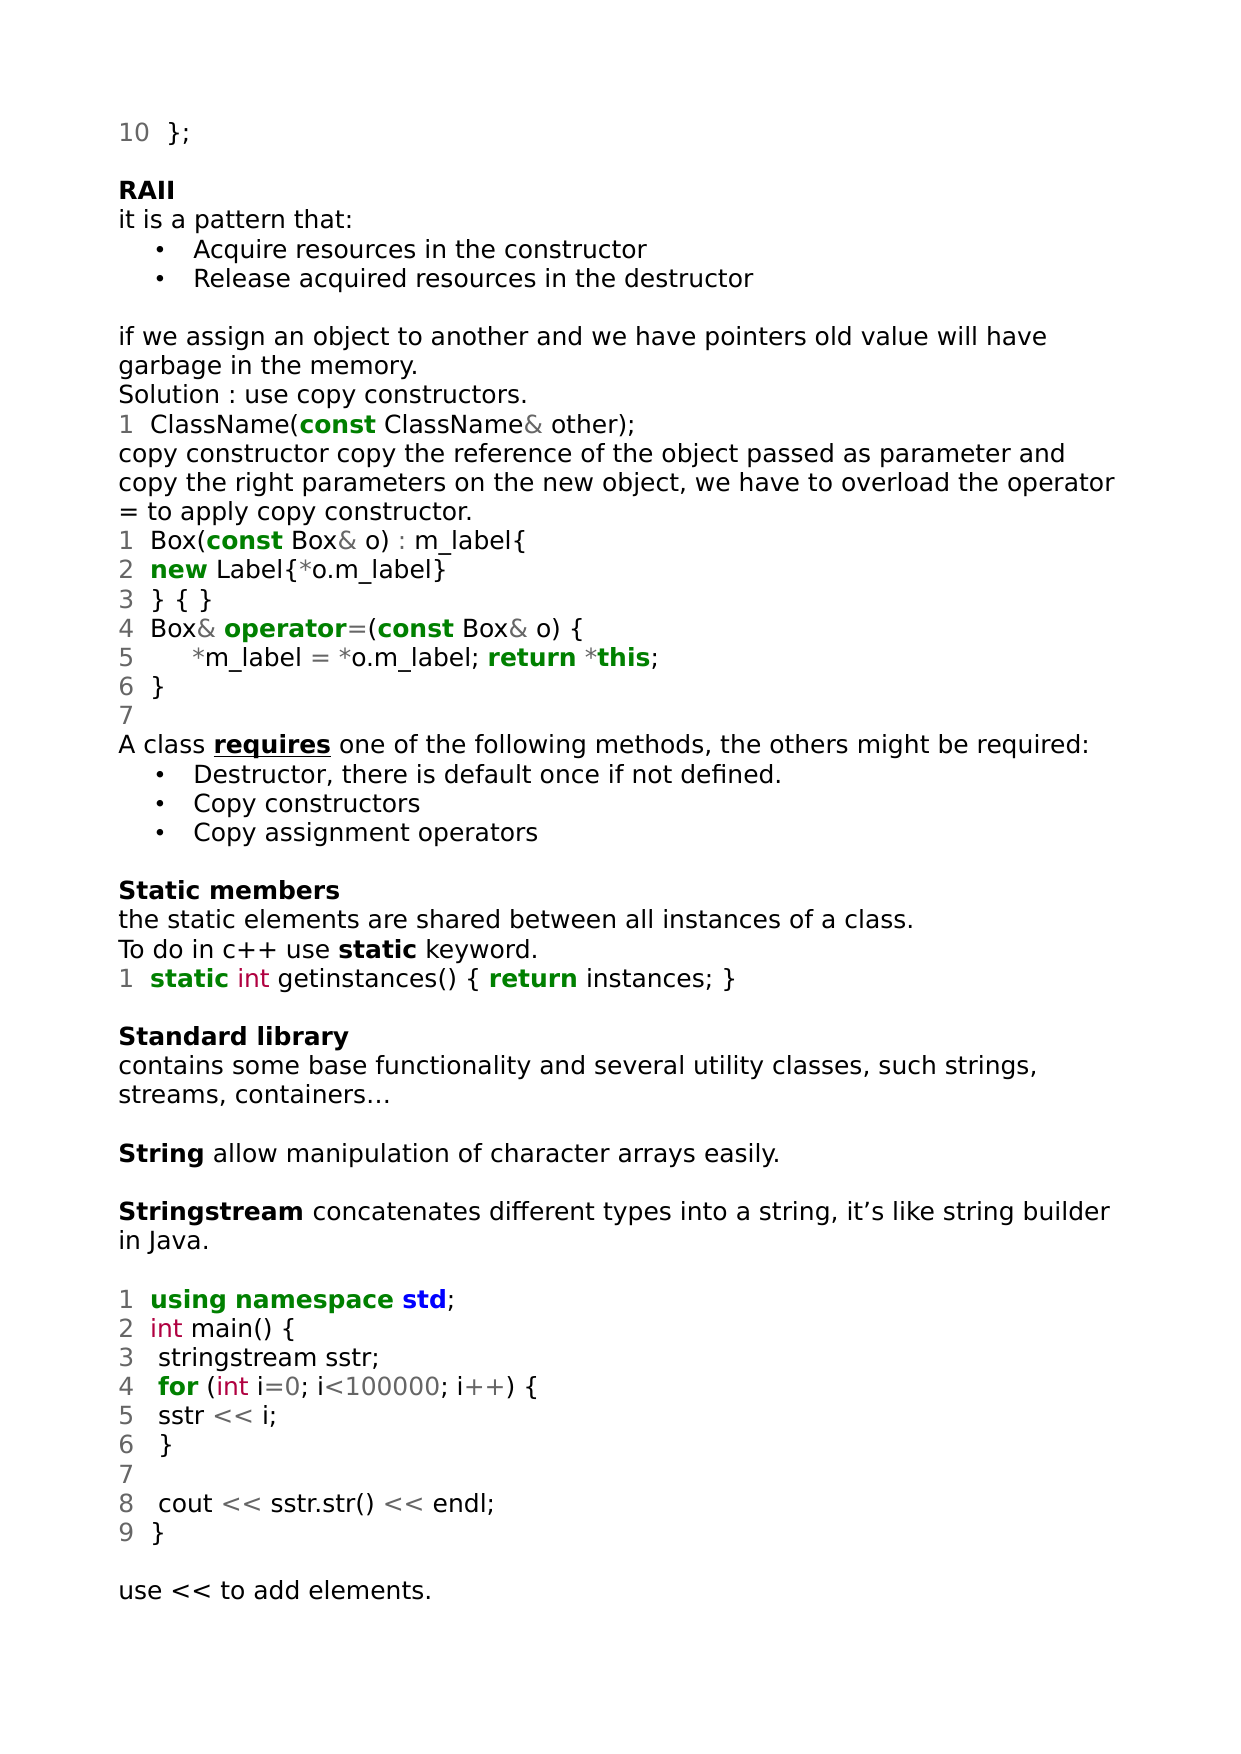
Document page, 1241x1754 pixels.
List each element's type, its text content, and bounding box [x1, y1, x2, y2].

text 6 } [118, 672, 1122, 701]
text copy constructor copy the reference of the object passed as parameter and copy the right parameters on the new object, we have to overload the operator = to apply copy constructor. [118, 439, 1122, 526]
text 7 [118, 1460, 1122, 1489]
text String allow manipulation of character arrays easily. [118, 1139, 1122, 1168]
list Release acquired resources in the destructor [156, 264, 1122, 293]
text 8 cout << sstr.str() << endl; [118, 1489, 1122, 1518]
text 1 using namespace std; [118, 1285, 1122, 1314]
text 2 new Label{*o.m_label} [118, 556, 1122, 585]
text 1 static int getinstances() { return instances; } [118, 964, 1122, 993]
list Copy constructors [156, 789, 1122, 818]
list Copy assignment operators [156, 818, 1122, 847]
text use << to add elements. [118, 1576, 1122, 1606]
text To do in c++ use static keyword. [118, 935, 1122, 964]
text 4 for (int i=0; i<100000; i++) { [118, 1372, 1122, 1401]
text 3 } { } [118, 585, 1122, 614]
text it is a pattern that: [118, 206, 1122, 235]
text the static elements are shared between all instances of a class. [118, 906, 1122, 935]
text 1 ClassName(const ClassName& other); [118, 410, 1122, 439]
text 1 Box(const Box& o) : m_label{ [118, 526, 1122, 556]
text Standard library [118, 1022, 1122, 1051]
text if we assign an object to another and we have pointers old value will have garbage in the memory. [118, 322, 1122, 381]
text Stringstream concatenates different types into a string, it’s like string builder in Java. [118, 1197, 1122, 1256]
text RAII [118, 176, 1122, 206]
text Solution : use copy constructors. [118, 381, 1122, 410]
text 7 [118, 701, 1122, 731]
text Static members [118, 876, 1122, 906]
text 10 }; [118, 118, 1122, 147]
text 3 stringstream sstr; [118, 1343, 1122, 1372]
list Destructor, there is default once if not defined. [156, 760, 1122, 789]
text 4 Box& operator=(const Box& o) { [118, 614, 1122, 643]
text contains some base functionality and several utility classes, such strings, streams, containers… [118, 1051, 1122, 1110]
text 6 } [118, 1431, 1122, 1460]
text 9 } [118, 1518, 1122, 1547]
list Acquire resources in the constructor [156, 235, 1122, 264]
text 5 sstr << i; [118, 1401, 1122, 1431]
text 5 *m_label = *o.m_label; return *this; [118, 643, 1122, 672]
text A class requires one of the following methods, the others might be required: [118, 731, 1122, 760]
text 2 int main() { [118, 1314, 1122, 1343]
